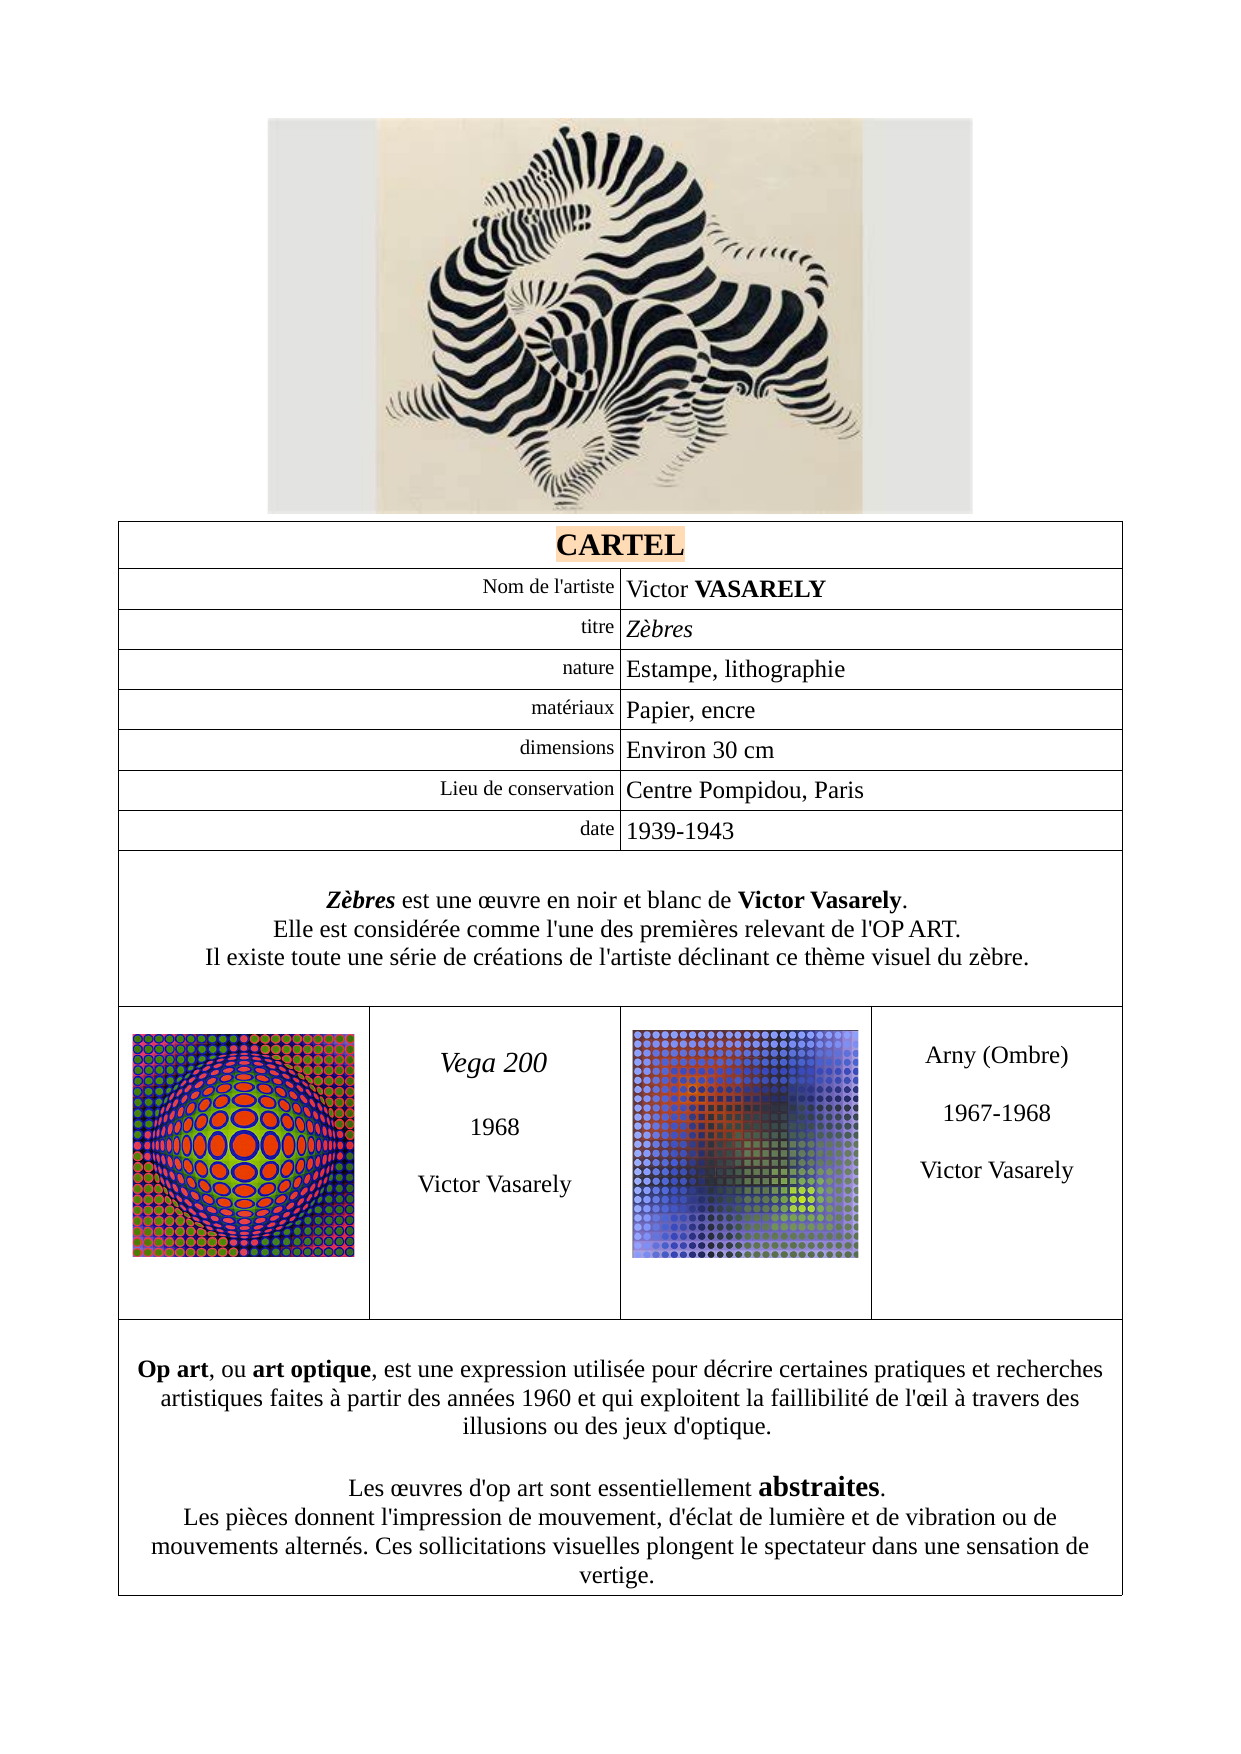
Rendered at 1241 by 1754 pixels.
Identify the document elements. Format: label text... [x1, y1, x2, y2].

picture [632, 1030, 859, 1258]
table_header CARTEL [119, 522, 1122, 568]
table_cell Lieu de conservation [119, 771, 620, 810]
picture [132, 1034, 355, 1257]
table_cell Centre Pompidou, Paris [621, 771, 1122, 810]
table_cell [621, 1007, 871, 1319]
table_cell [119, 1007, 369, 1319]
table_cell nature [119, 650, 620, 689]
picture [267, 118, 973, 514]
table_cell Environ 30 cm [621, 730, 1122, 770]
table_cell Estampe, lithographie [621, 650, 1122, 689]
table_cell titre [119, 610, 620, 649]
table_cell Papier, encre [621, 690, 1122, 729]
table_cell Vega 200 1968 Victor Vasarely [370, 1007, 620, 1319]
table_cell 1939-1943 [621, 811, 1122, 850]
table_cell matériaux [119, 690, 620, 729]
table_cell Arny (Ombre) 1967-1968 Victor Vasarely [872, 1007, 1122, 1319]
table_cell Victor VASARELY [621, 569, 1122, 608]
table_cell date [119, 811, 620, 850]
table_cell dimensions [119, 730, 620, 770]
table_cell Op art, ou art optique, est une expression utilisée pour décrire certaines pratiques et recherches artistiques faites à partir des années 1960 et qui exploitent la faillibilité de l'œil à travers des illusions ou des jeux d'optique. Les œuvres d'op art sont essentiellement abstraites. Les pièces donnent l'impression de mouvement, d'éclat de lumière et de vibration ou de mouvements alternés. Ces sollicitations visuelles plongent le spectateur dans une sensation de vertige. [119, 1320, 1122, 1594]
table_cell Zèbres [621, 610, 1122, 649]
table_cell Nom de l'artiste [119, 569, 620, 608]
table_cell Zèbres est une œuvre en noir et blanc de Victor Vasarely. Elle est considérée comme l'une des premières relevant de l'OP ART. Il existe toute une série de créations de l'artiste déclinant ce thème visuel du zèbre. [119, 851, 1122, 1006]
